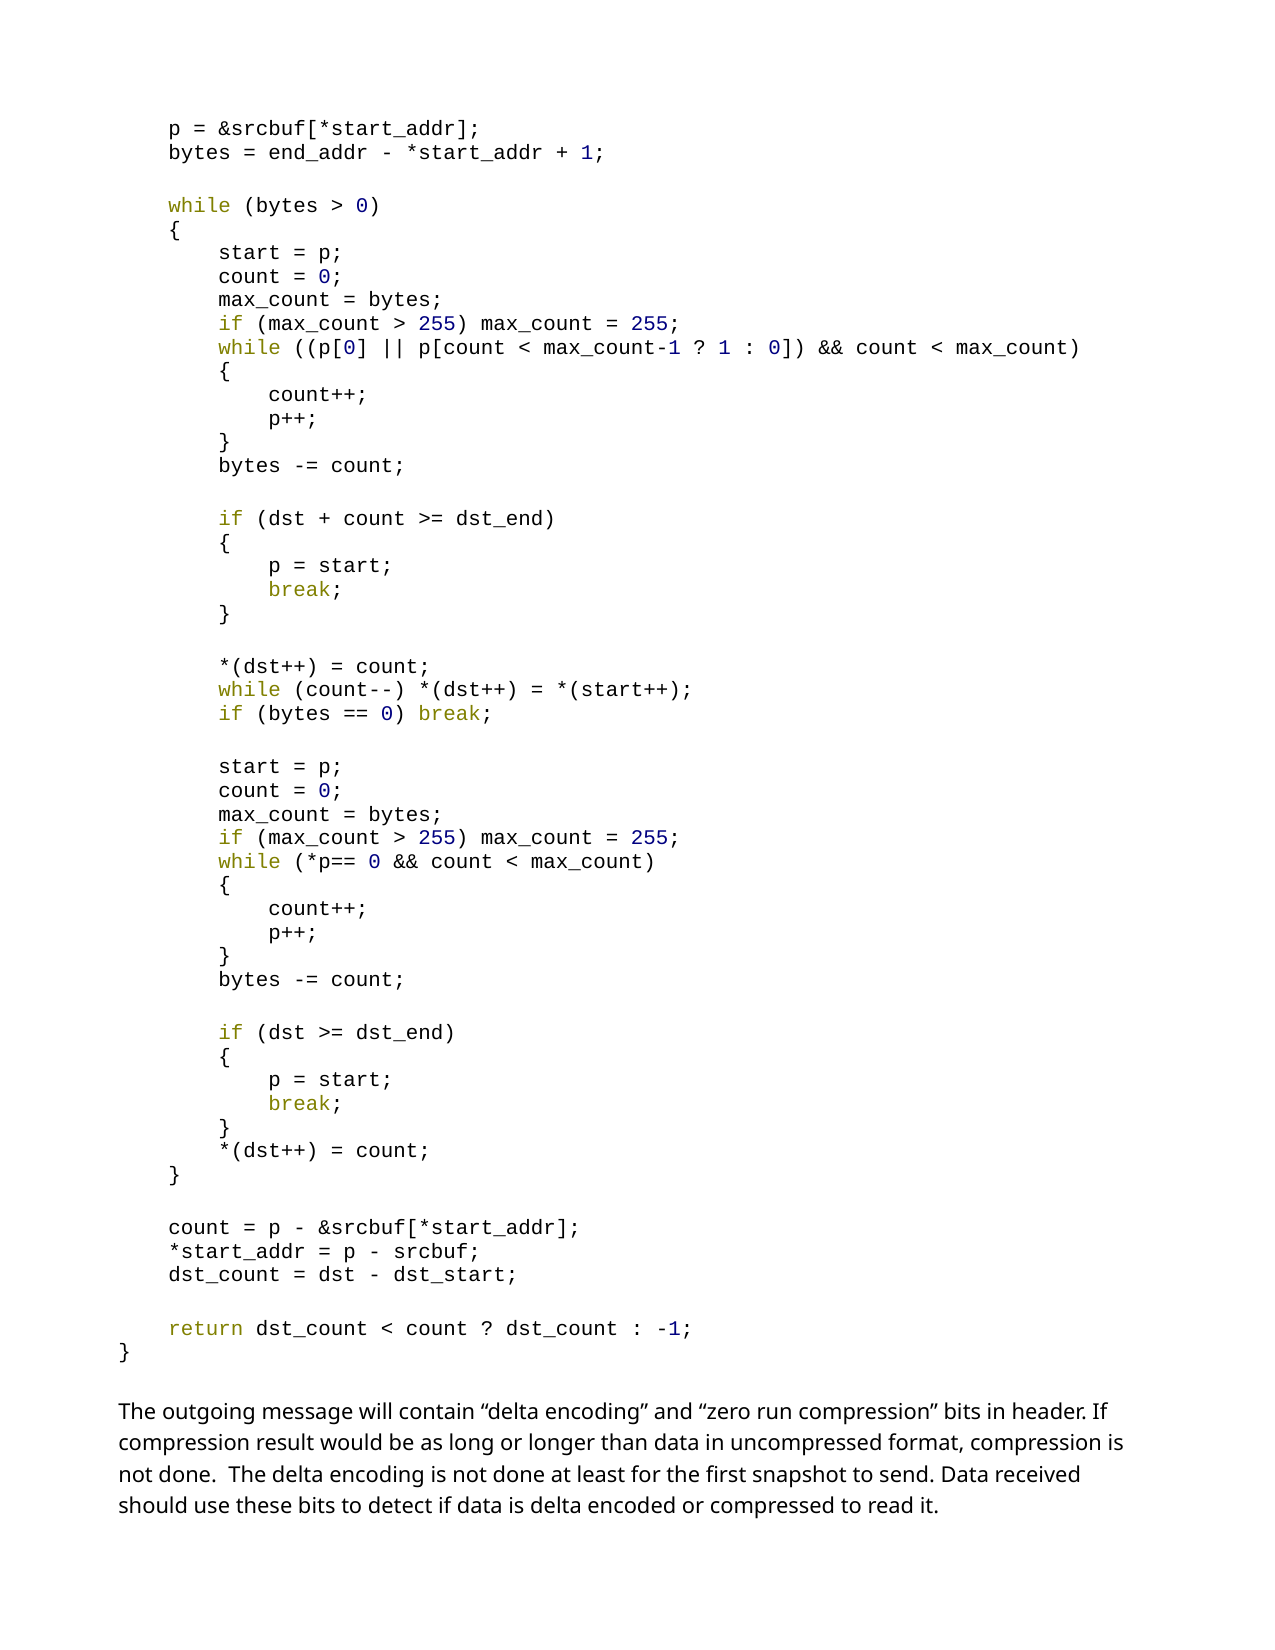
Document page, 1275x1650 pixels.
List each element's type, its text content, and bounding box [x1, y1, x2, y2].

text if (dst + count >= dst_end) [118, 508, 1157, 532]
text start = p; [118, 756, 1157, 780]
text if (dst >= dst_end) [118, 1022, 1157, 1046]
text { [118, 874, 1157, 898]
text p = start; [118, 1069, 1157, 1093]
text break; [118, 579, 1157, 603]
text while (bytes > 0) [118, 195, 1157, 218]
text } [118, 603, 1157, 626]
text *(dst++) = count; [118, 1140, 1157, 1164]
text bytes -= count; [118, 455, 1157, 479]
text dst_count = dst - dst_start; [118, 1264, 1157, 1288]
text if (bytes == 0) break; [118, 703, 1157, 727]
text p++; [118, 922, 1157, 945]
text break; [118, 1093, 1157, 1117]
text { [118, 360, 1157, 384]
text } [118, 1341, 1157, 1365]
text } [118, 945, 1157, 969]
text while ((p[0] || p[count < max_count-1 ? 1 : 0]) && count < max_count) [118, 337, 1157, 360]
text count = 0; [118, 780, 1157, 803]
text count++; [118, 898, 1157, 922]
text } [118, 431, 1157, 455]
text *start_addr = p - srcbuf; [118, 1241, 1157, 1264]
text } [118, 1164, 1157, 1188]
text max_count = bytes; [118, 289, 1157, 313]
text while (count--) *(dst++) = *(start++); [118, 679, 1157, 703]
text bytes = end_addr - *start_addr + 1; [118, 142, 1157, 165]
text if (max_count > 255) max_count = 255; [118, 827, 1157, 851]
text p = start; [118, 555, 1157, 579]
text start = p; [118, 242, 1157, 266]
text count = p - &srcbuf[*start_addr]; [118, 1217, 1157, 1241]
text The outgoing message will contain “delta encoding” and “zero run compression” bits in header. If compression result would be as long or longer than data in uncompressed format, compression is not done. The delta encoding is not done at least for the first snapshot to send. Data received should use these bits to detect if data is delta encoded or compressed to read it. [118, 1396, 1157, 1520]
text return dst_count < count ? dst_count : -1; [118, 1318, 1157, 1341]
text count = 0; [118, 266, 1157, 289]
text p++; [118, 408, 1157, 431]
text { [118, 218, 1157, 242]
text bytes -= count; [118, 969, 1157, 993]
text count++; [118, 384, 1157, 408]
text if (max_count > 255) max_count = 255; [118, 313, 1157, 337]
text while (*p== 0 && count < max_count) [118, 851, 1157, 874]
text { [118, 1046, 1157, 1069]
text max_count = bytes; [118, 803, 1157, 827]
text p = &srcbuf[*start_addr]; [118, 118, 1157, 142]
text *(dst++) = count; [118, 656, 1157, 679]
text } [118, 1117, 1157, 1140]
text { [118, 532, 1157, 555]
